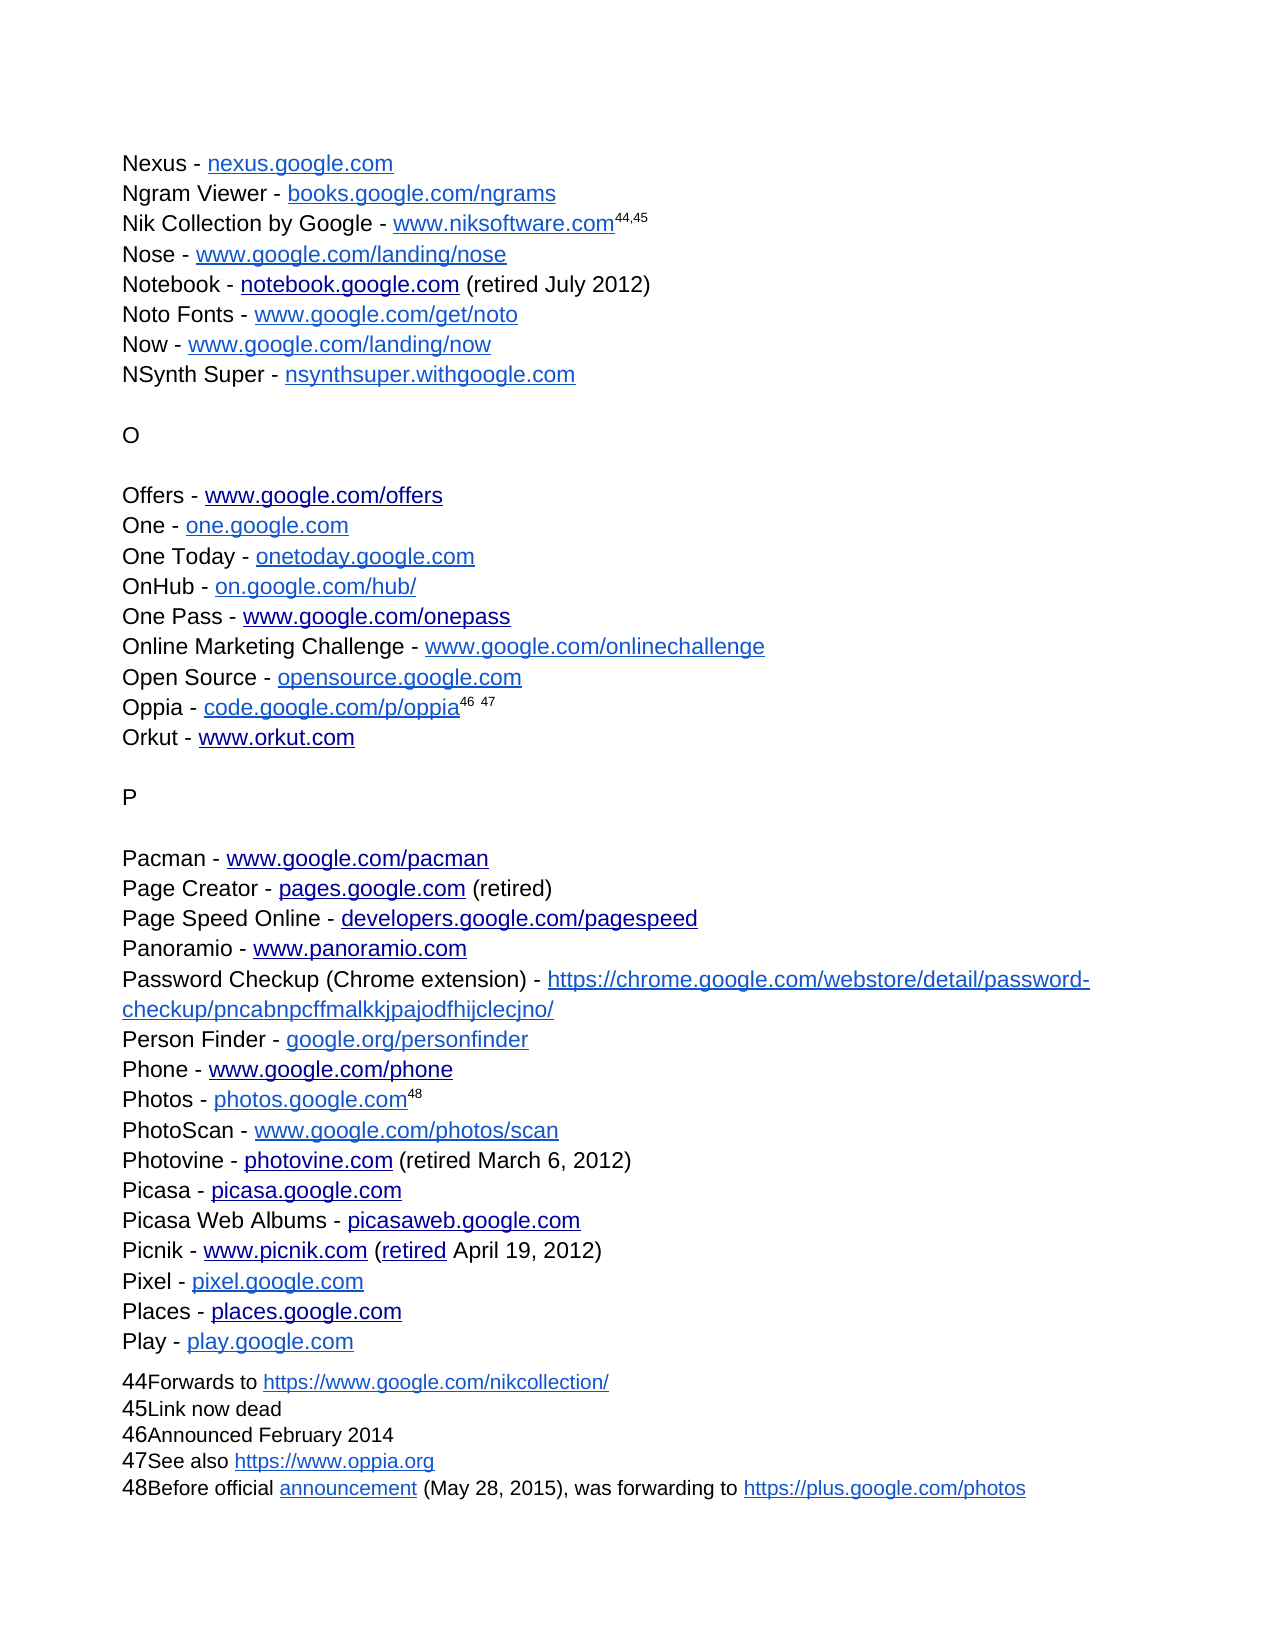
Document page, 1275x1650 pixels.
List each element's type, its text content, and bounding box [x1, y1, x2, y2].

text Nose - www.google.com/landing/nose [122, 241, 1191, 267]
text One Today - onetoday.google.com [122, 543, 1191, 569]
text Photovine - photovine.com (retired March 6, 2012) [122, 1147, 1191, 1173]
text See also https://www.oppia.org [122, 1447, 1191, 1474]
text P [122, 784, 1191, 811]
text PhotoScan - www.google.com/photos/scan [122, 1117, 1191, 1143]
text Photos - photos.google.com [122, 1086, 1191, 1113]
text Play - play.google.com [122, 1328, 1191, 1354]
text Password Checkup (Chrome extension) - https://chrome.google.com/webstore/detail/password-checkup/pncabnpcffmalkkjpajodfhijclecjno/ [122, 966, 1191, 1022]
text Nik Collection by Google - www.niksoftware.com, [122, 210, 1191, 237]
text NSynth Super - nsynthsuper.withgoogle.com [122, 361, 1191, 388]
text Forwards to https://www.google.com/nikcollection/ [122, 1368, 1191, 1394]
text Panoramio - www.panoramio.com [122, 935, 1191, 962]
text Announced February 2014 [122, 1421, 1191, 1447]
text Online Marketing Challenge - www.google.com/onlinechallenge [122, 633, 1191, 660]
text Ngram Viewer - books.google.com/ngrams [122, 180, 1191, 207]
text OnHub - on.google.com/hub/ [122, 573, 1191, 599]
text One Pass - www.google.com/onepass [122, 603, 1191, 629]
text O [122, 422, 1191, 448]
text One - one.google.com [122, 512, 1191, 539]
text Page Speed Online - developers.google.com/pagespeed [122, 905, 1191, 932]
text Places - places.google.com [122, 1298, 1191, 1324]
text Before official announcement (May 28, 2015), was forwarding to https://plus.google.com/photos [122, 1474, 1191, 1500]
text Now - www.google.com/landing/now [122, 331, 1191, 358]
text Page Creator - pages.google.com (retired) [122, 875, 1191, 901]
text Orkut - www.orkut.com [122, 724, 1191, 750]
text Noto Fonts - www.google.com/get/noto [122, 301, 1191, 327]
text Picasa Web Albums - picasaweb.google.com [122, 1207, 1191, 1234]
text Nexus - nexus.google.com [122, 150, 1191, 176]
text Pixel - pixel.google.com [122, 1268, 1191, 1294]
text Person Finder - google.org/personfinder [122, 1026, 1191, 1052]
text Link now dead [122, 1394, 1191, 1421]
text Phone - www.google.com/phone [122, 1056, 1191, 1083]
text Notebook - notebook.google.com (retired July 2012) [122, 271, 1191, 297]
text Picasa - picasa.google.com [122, 1177, 1191, 1203]
text Open Source - opensource.google.com [122, 663, 1191, 690]
text Offers - www.google.com/offers [122, 482, 1191, 509]
text Oppia - code.google.com/p/oppia [122, 694, 1191, 720]
text Pacman - www.google.com/pacman [122, 845, 1191, 871]
text Picnik - www.picnik.com (retired April 19, 2012) [122, 1237, 1191, 1264]
